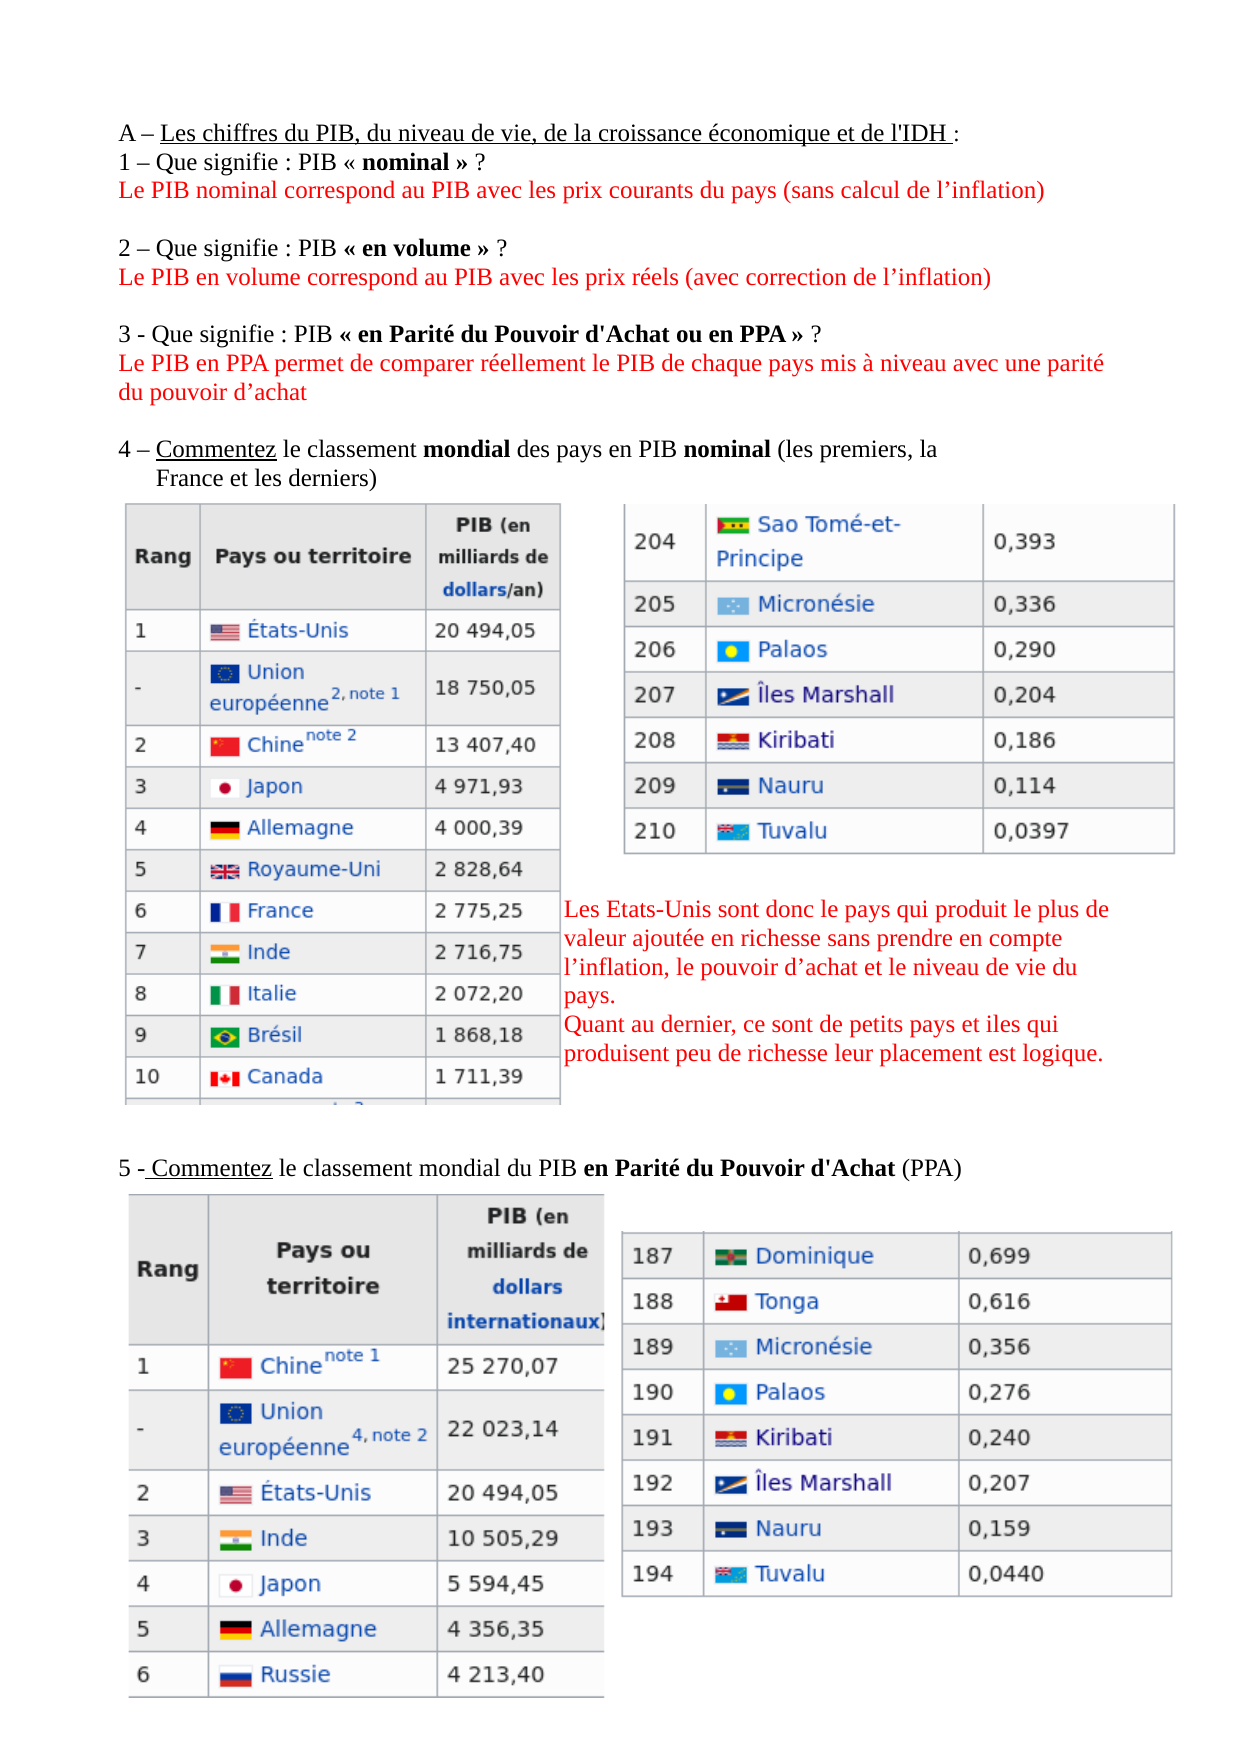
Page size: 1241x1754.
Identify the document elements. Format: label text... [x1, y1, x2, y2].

text A – Les chiffres du PIB, du niveau de vie, de la croissance économique et de l'IDH : [118, 118, 1122, 147]
text France et les derniers) [118, 463, 1122, 492]
text Le PIB en PPA permet de comparer réellement le PIB de chaque pays mis à niveau avec une parité du pouvoir d’achat [118, 348, 1122, 406]
text 2 – Que signifie : PIB « en volume » ? [118, 233, 1122, 262]
text 1 – Que signifie : PIB « nominal » ? [118, 147, 1122, 176]
text 5 - Commentez le classement mondial du PIB en Parité du Pouvoir d'Achat (PPA) [118, 1153, 1122, 1182]
text 4 – Commentez le classement mondial des pays en PIB nominal (les premiers, la [118, 434, 1122, 463]
text 3 - Que signifie : PIB « en Parité du Pouvoir d'Achat ou en PPA » ? [118, 319, 1122, 348]
text Le PIB nominal correspond au PIB avec les prix courants du pays (sans calcul de l’inflation) [118, 176, 1122, 204]
text Le PIB en volume correspond au PIB avec les prix réels (avec correction de l’inflation) [118, 262, 1122, 291]
text Les Etats-Unis sont donc le pays qui produit le plus de valeur ajoutée en richesse sans prendre en compte l’inflation, le pouvoir d’achat et le niveau de vie du pays. [564, 894, 1122, 1009]
text Quant au dernier, ce sont de petits pays et iles qui produisent peu de richesse leur placement est logique. [564, 1009, 1122, 1067]
